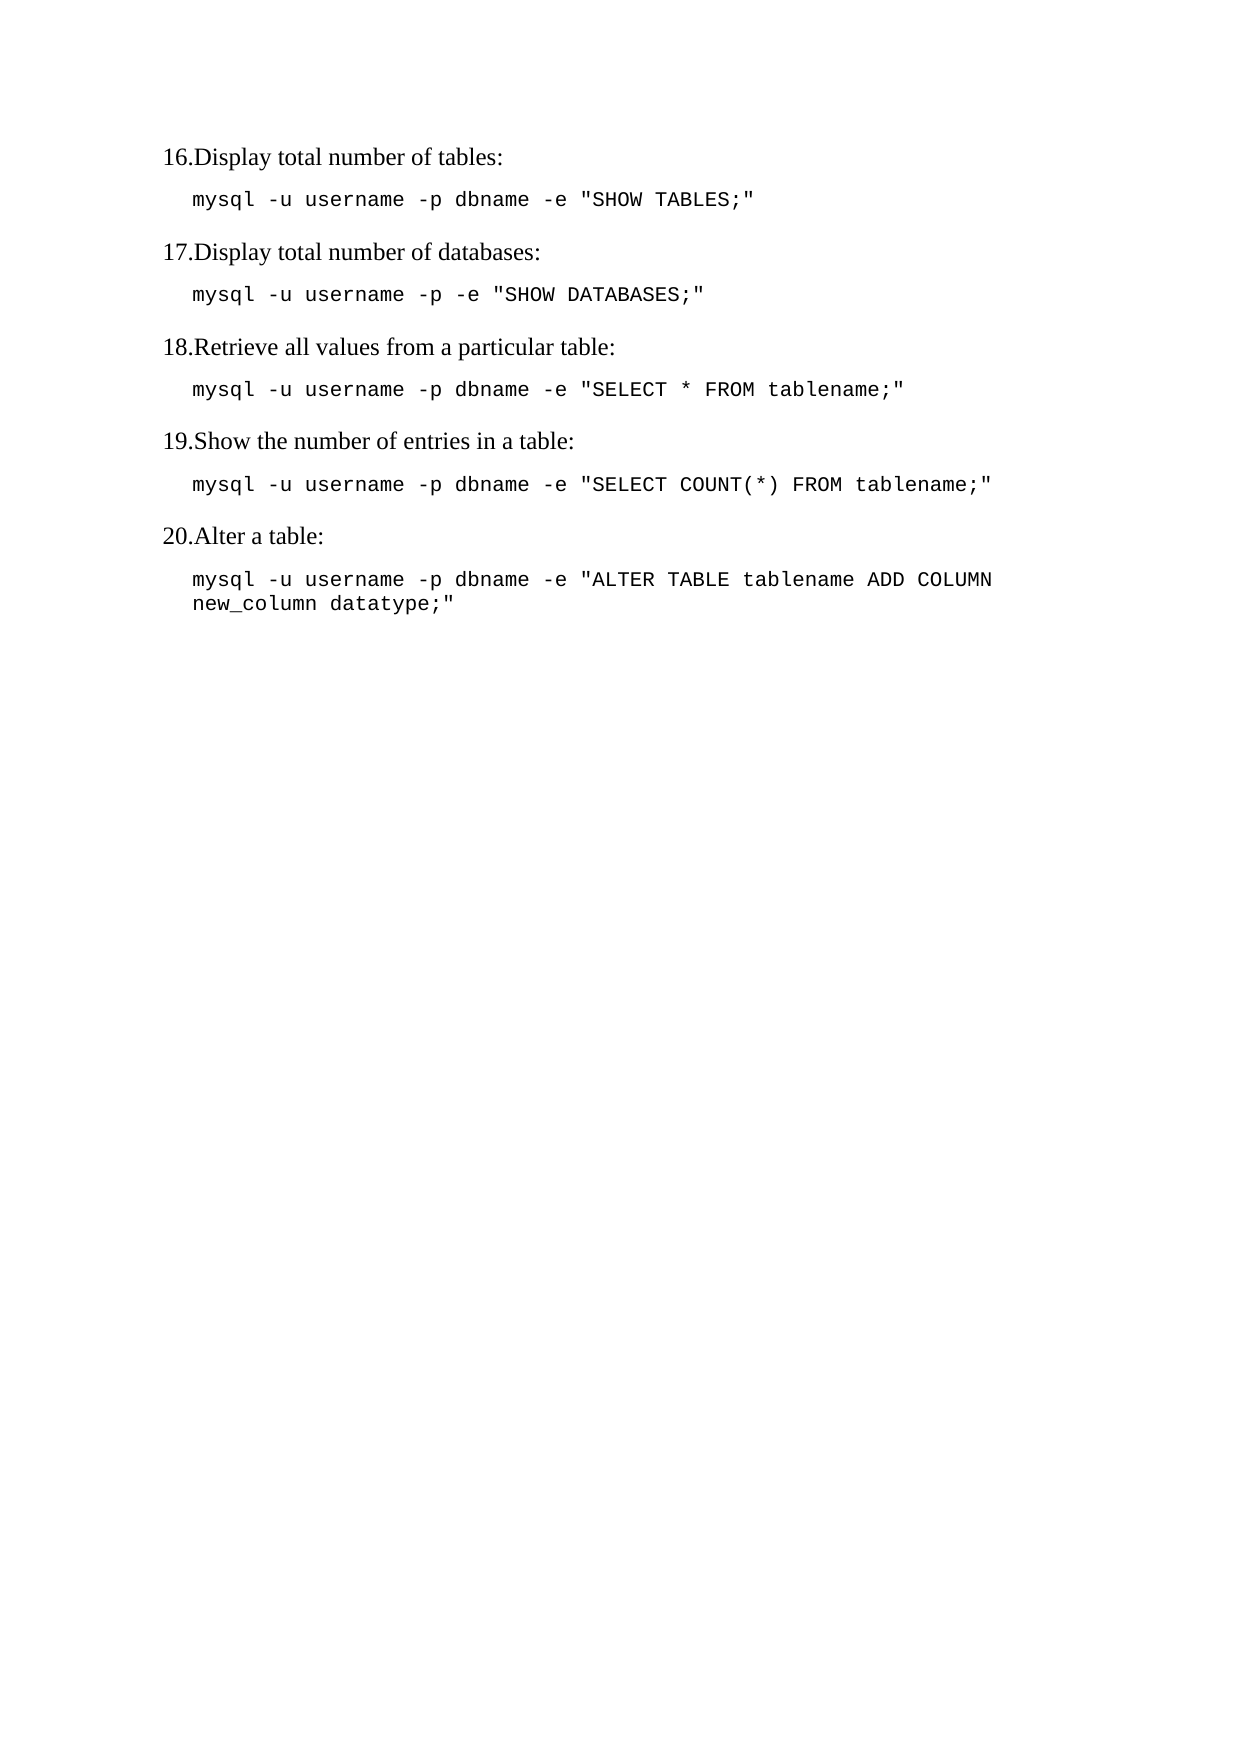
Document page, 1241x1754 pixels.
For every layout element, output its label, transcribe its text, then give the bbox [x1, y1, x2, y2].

list mysql -u username -p dbname -e "ALTER TABLE tablename ADD COLUMN new_column datatype;" [162, 569, 1122, 616]
list Show the number of entries in a table: [162, 426, 1122, 455]
list mysql -u username -p dbname -e "SHOW TABLES;" [162, 189, 1122, 213]
list Display total number of tables: [162, 142, 1122, 171]
list mysql -u username -p dbname -e "SELECT * FROM tablename;" [162, 379, 1122, 403]
list Alter a table: [162, 521, 1122, 550]
list mysql -u username -p -e "SHOW DATABASES;" [162, 284, 1122, 308]
list Retrieve all values from a particular table: [162, 332, 1122, 360]
list Display total number of databases: [162, 237, 1122, 265]
list mysql -u username -p dbname -e "SELECT COUNT(*) FROM tablename;" [162, 474, 1122, 498]
